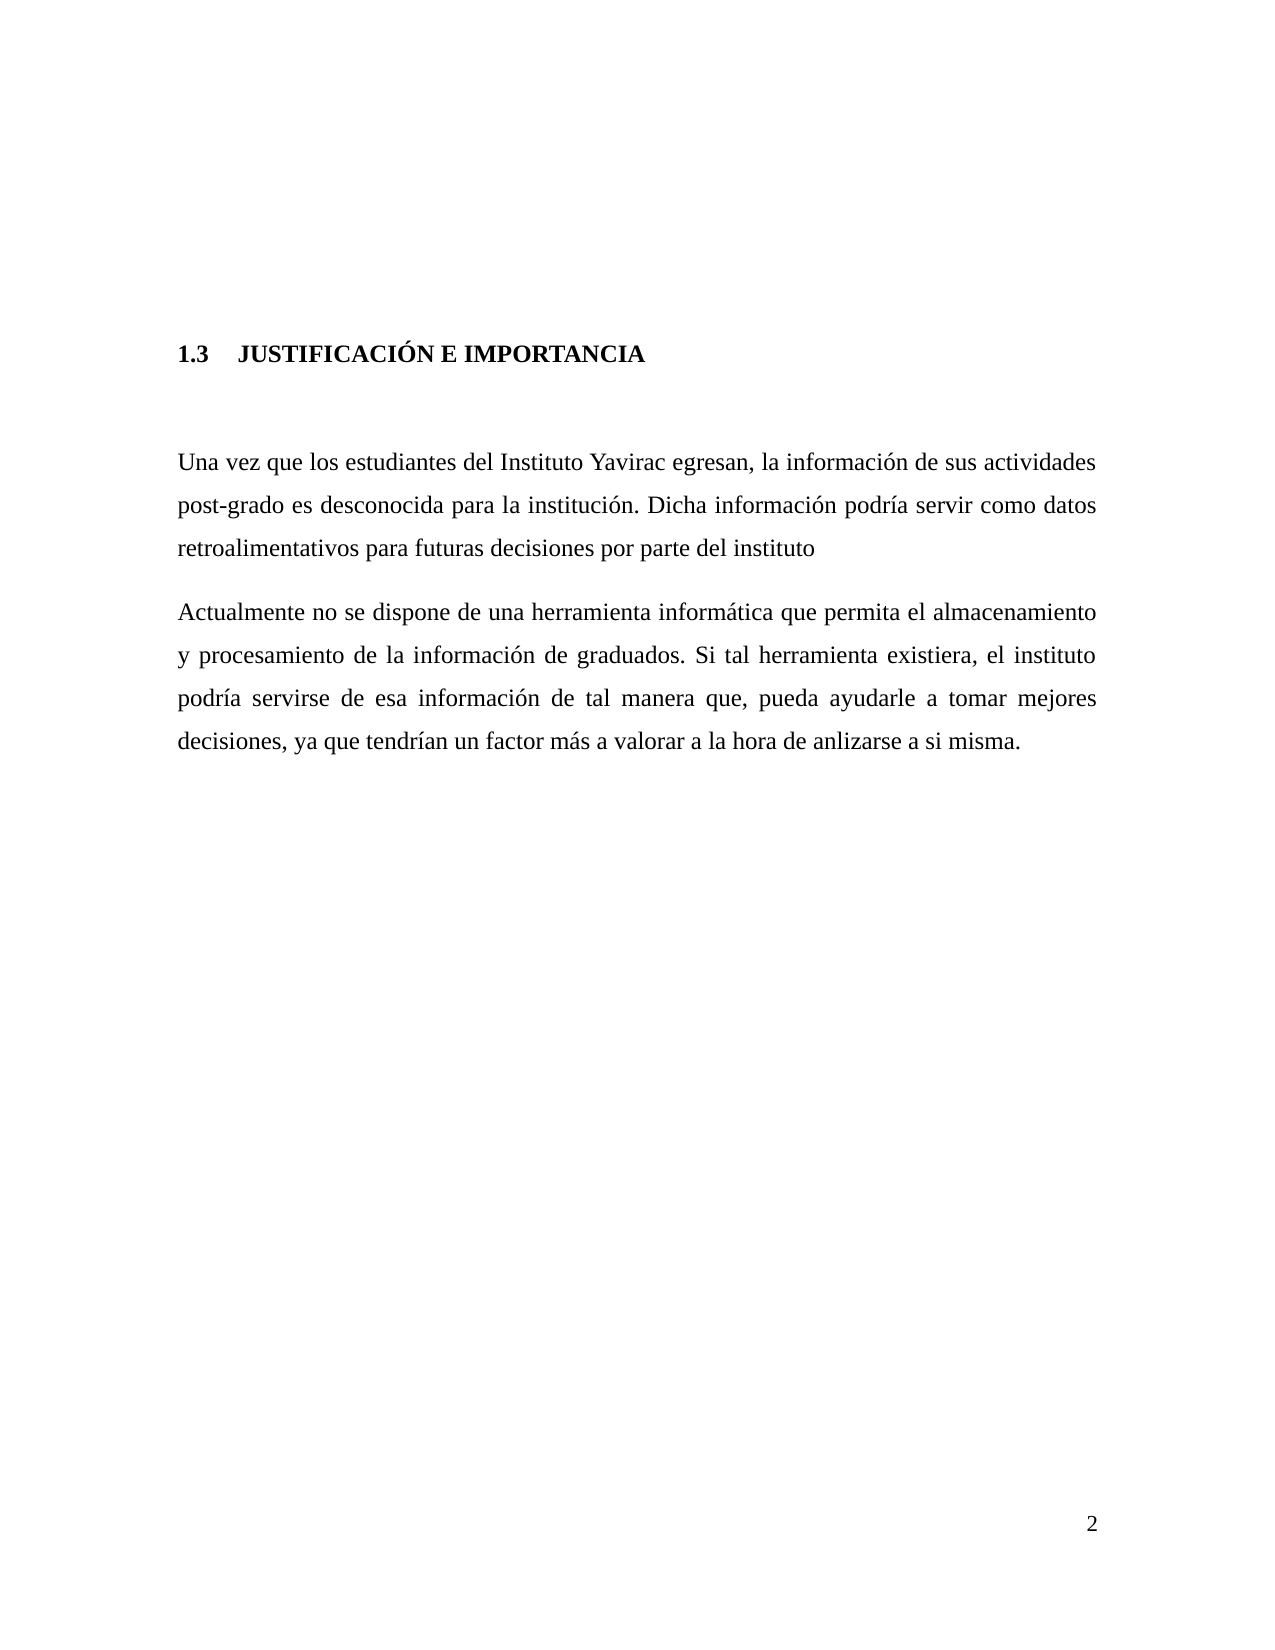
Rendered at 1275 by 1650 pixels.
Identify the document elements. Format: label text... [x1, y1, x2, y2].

text Una vez que los estudiantes del Instituto Yavirac egresan, la información de sus actividades post-grado es desconocida para la institución. Dicha información podría servir como datos retroalimentativos para futuras decisiones por parte del instituto [177, 447, 1098, 562]
subtitle JUSTIFICACIÓN E IMPORTANCIA [177, 339, 1098, 368]
text Actualmente no se dispone de una herramienta informática que permita el almacenamiento y procesamiento de la información de graduados. Si tal herramienta existiera, el instituto podría servirse de esa información de tal manera que, pueda ayudarle a tomar mejores decisiones, ya que tendrían un factor más a valorar a la hora de anlizarse a si misma. [177, 597, 1098, 755]
